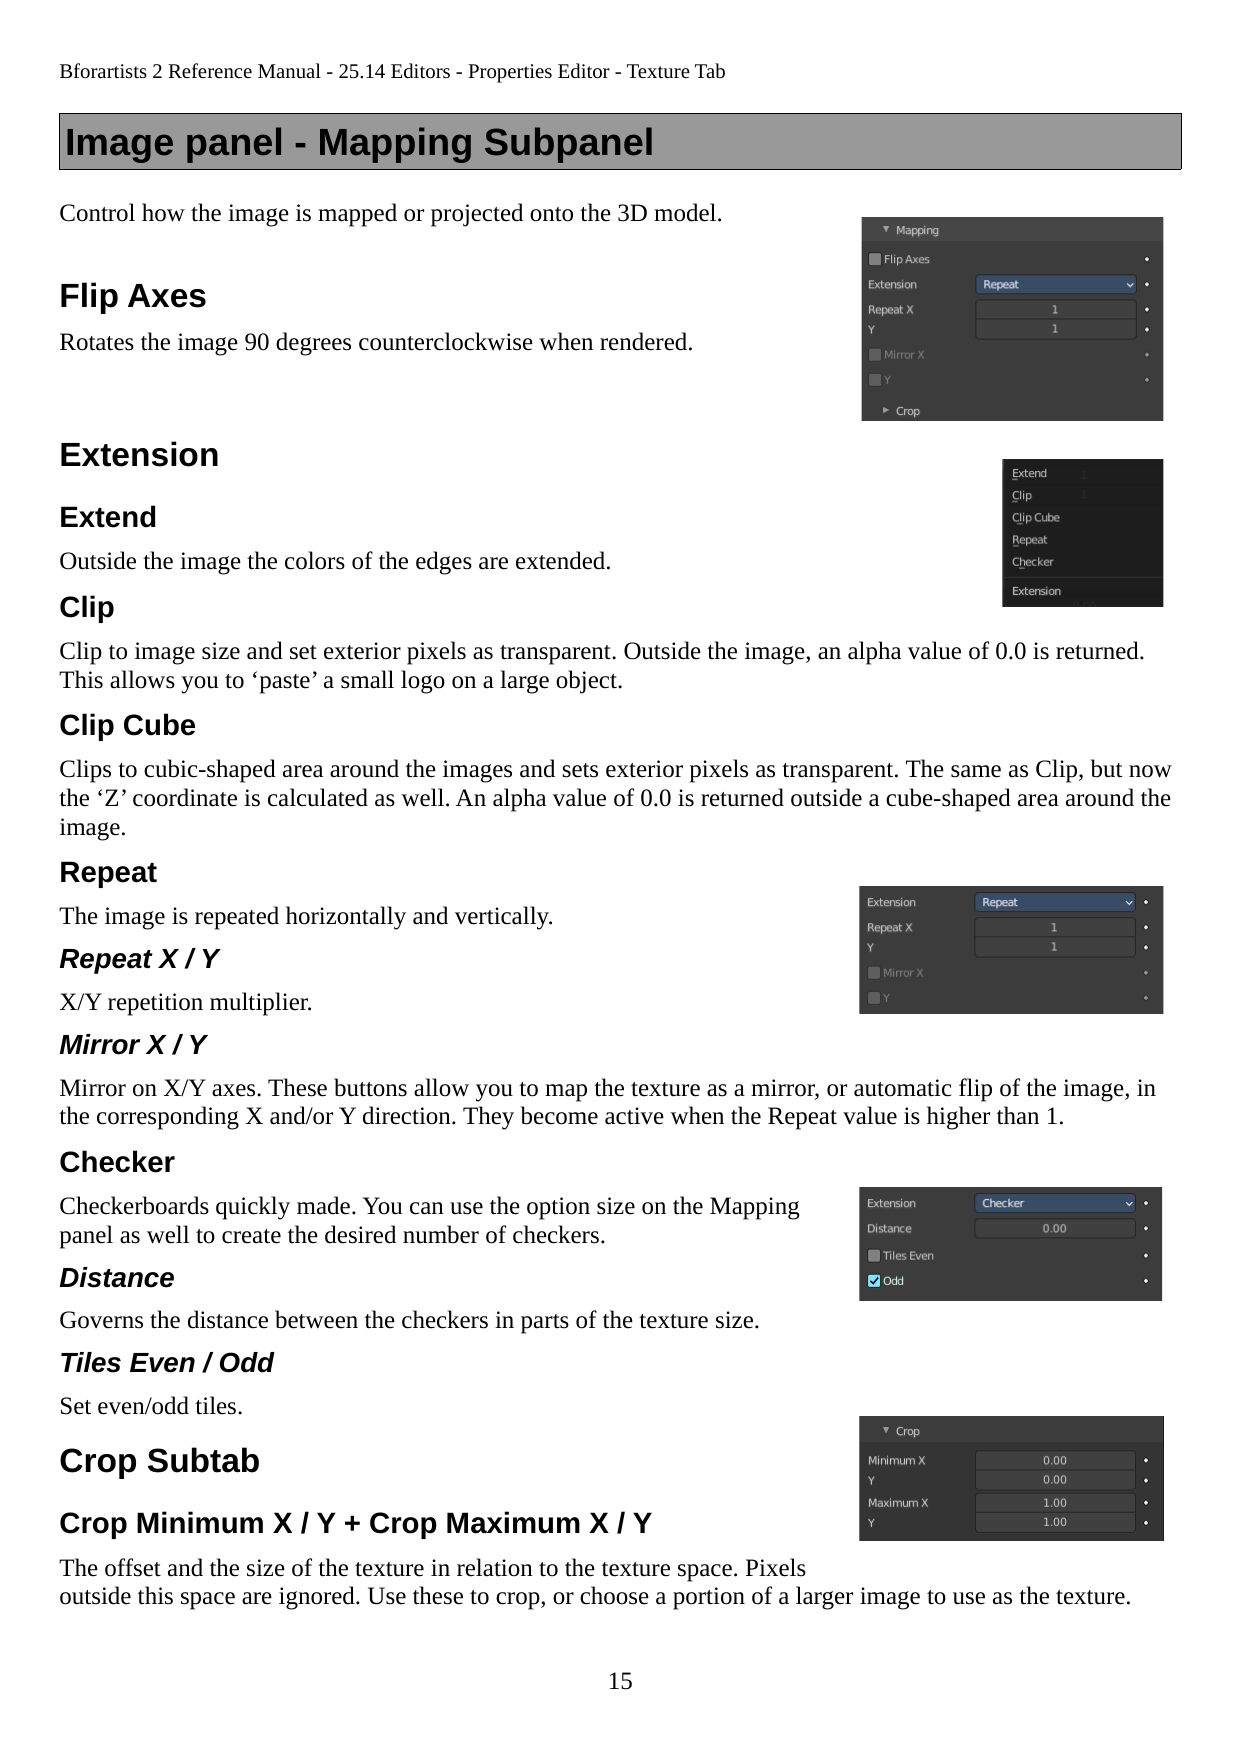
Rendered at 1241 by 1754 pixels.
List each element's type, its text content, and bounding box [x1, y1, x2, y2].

subtitle Crop Minimum X / Y + Crop Maximum X / Y [59, 1506, 859, 1540]
picture [1002, 459, 1164, 607]
text The offset and the size of the texture in relation to the texture space. Pixels outside this space are ignored. Use these to crop, or choose a portion of a larger image to use as the texture. [59, 1553, 1181, 1610]
text Clip to image size and set exterior pixels as transparent. Outside the image, an alpha value of 0.0 is returned. This allows you to ‘paste’ a small logo on a large object. [59, 636, 1181, 693]
text Checkerboards quickly made. You can use the option size on the Mapping panel as well to create the desired number of checkers. [59, 1191, 859, 1248]
text Control how the image is mapped or projected onto the 3D model. [59, 198, 1181, 227]
subtitle [1164, 943, 1181, 974]
subtitle Crop Subtab [59, 1441, 859, 1479]
subtitle Clip [59, 590, 1181, 623]
subtitle [1163, 1261, 1181, 1293]
subtitle Checker [59, 1145, 1181, 1178]
subtitle Mirror X / Y [59, 1028, 1181, 1060]
subtitle Extension [59, 434, 1181, 473]
picture [861, 217, 1164, 421]
text Governs the distance between the checkers in parts of the texture size. [59, 1305, 1181, 1334]
subtitle Flip Axes [59, 276, 861, 315]
text X/Y repetition multiplier. [59, 987, 1181, 1016]
picture [859, 1187, 1163, 1301]
subtitle [1164, 1441, 1181, 1479]
subtitle [1164, 276, 1181, 315]
subtitle Extend [59, 500, 1002, 534]
text Mirror on X/Y axes. These buttons allow you to map the texture as a mirror, or automatic flip of the image, in the corresponding X and/or Y direction. They become active when the Repeat value is higher than 1. [59, 1073, 1181, 1130]
text Rotates the image 90 degrees counterclockwise when rendered. [59, 327, 861, 356]
text Outside the image the colors of the edges are extended. [59, 546, 1002, 575]
subtitle Clip Cube [59, 708, 1181, 742]
text Set even/odd tiles. [59, 1391, 1181, 1420]
subtitle Repeat X / Y [59, 943, 859, 974]
subtitle [1164, 500, 1181, 534]
text The image is repeated horizontally and vertically. [59, 901, 859, 930]
picture [859, 1416, 1164, 1541]
subtitle Repeat [59, 855, 1181, 889]
subtitle Distance [59, 1261, 859, 1293]
text Clips to cubic-shaped area around the images and sets exterior pixels as transparent. The same as Clip, but now the ‘Z’ coordinate is calculated as well. An alpha value of 0.0 is returned outside a cube-shaped area around the image. [59, 754, 1181, 841]
subtitle Tiles Even / Odd [59, 1347, 1181, 1378]
table_header Image panel - Mapping Subpanel [60, 114, 1181, 169]
picture [859, 886, 1164, 1014]
